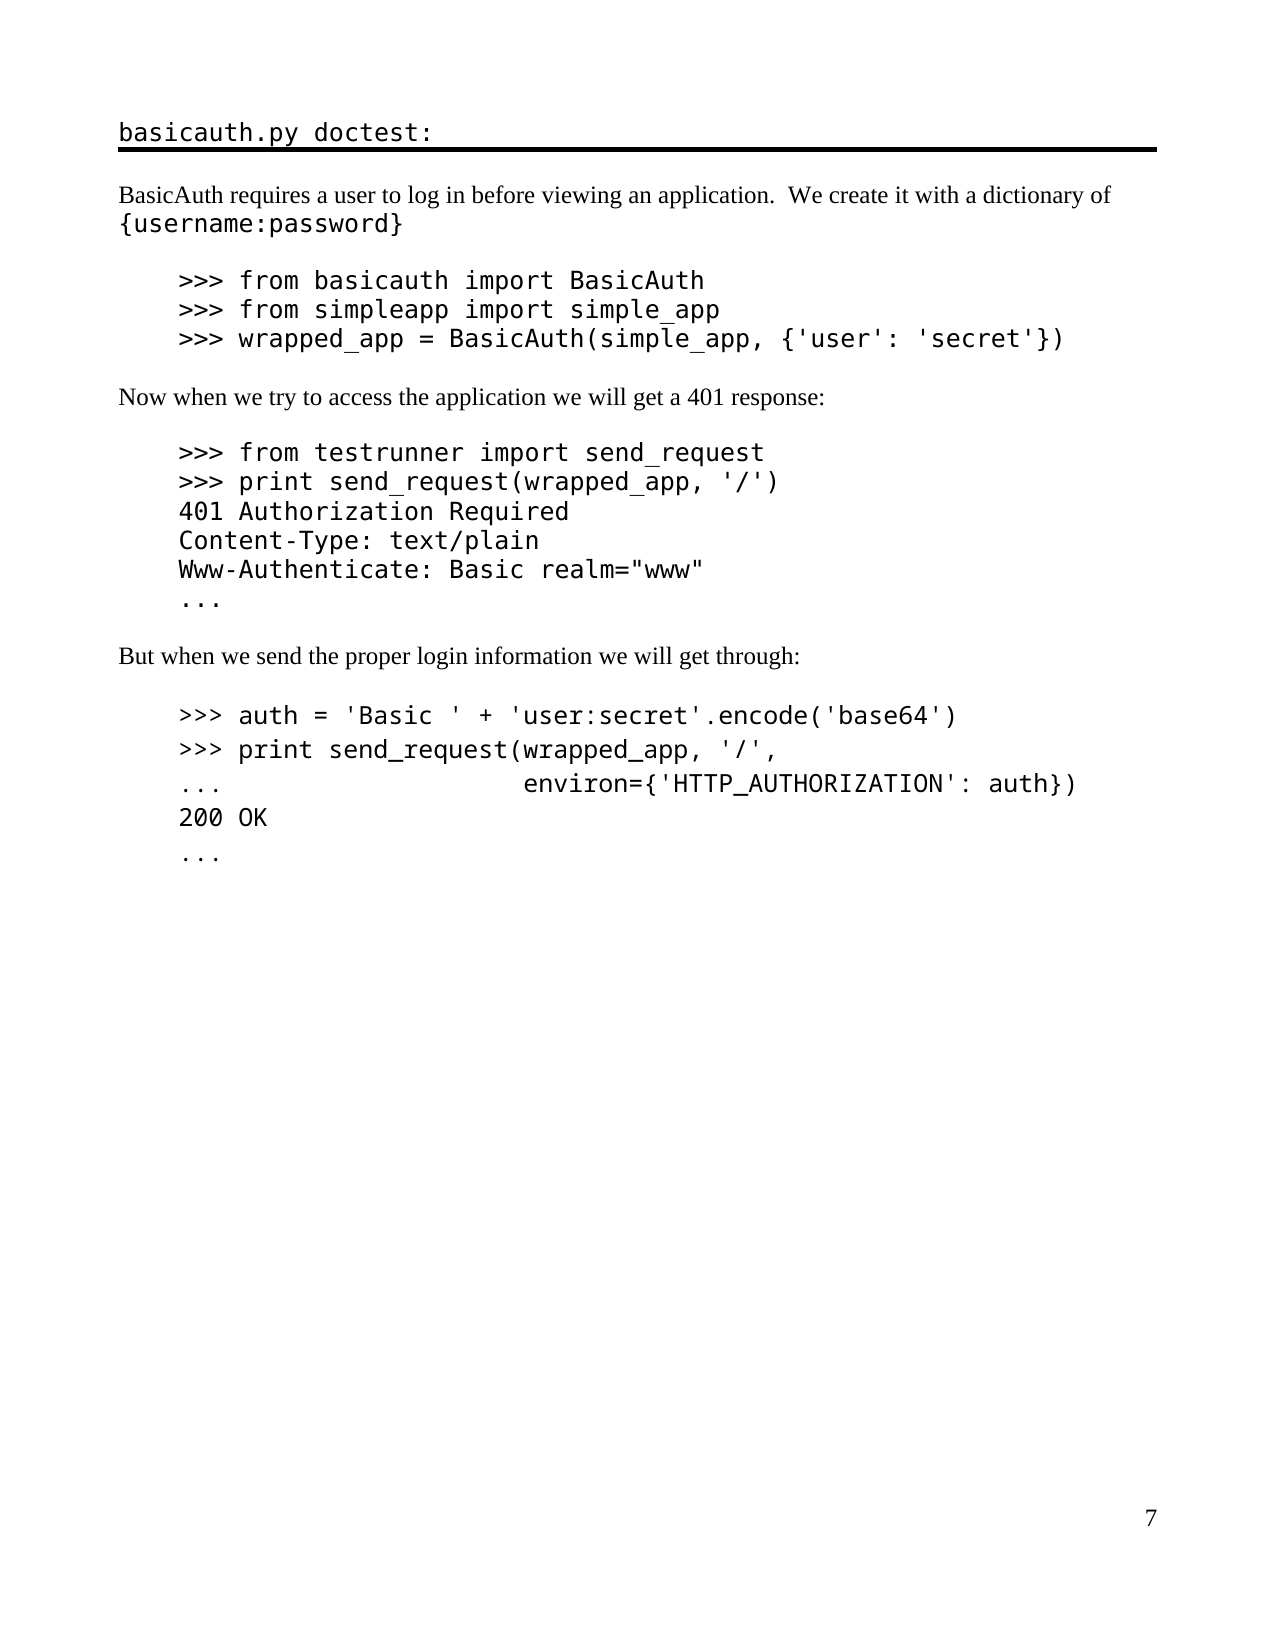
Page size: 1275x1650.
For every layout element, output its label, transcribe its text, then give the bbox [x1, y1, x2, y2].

text >>> print send_request(wrapped_app, '/', [118, 732, 1157, 766]
text Now when we try to access the application we will get a 401 response: [118, 383, 1157, 411]
text ... [118, 584, 1157, 613]
text BasicAuth requires a user to log in before viewing an application. We create it with a dictionary of {username:password} [118, 182, 1157, 238]
text >>> from testrunner import send_request [118, 438, 1157, 467]
text ... [118, 834, 1157, 868]
text >>> from simpleapp import simple_app [118, 295, 1157, 324]
text But when we send the proper login information we will get through: [118, 642, 1157, 670]
text 200 OK [118, 800, 1157, 834]
text 401 Authorization Required [118, 497, 1157, 526]
text >>> wrapped_app = BasicAuth(simple_app, {'user': 'secret'}) [118, 324, 1157, 354]
text Www-Authenticate: Basic realm="www" [118, 555, 1157, 584]
text >>> print send_request(wrapped_app, '/') [118, 467, 1157, 497]
text >>> auth = 'Basic ' + 'user:secret'.encode('base64') [118, 698, 1157, 732]
text ... environ={'HTTP_AUTHORIZATION': auth}) [118, 766, 1157, 800]
text >>> from basicauth import BasicAuth [118, 266, 1157, 295]
text basicauth.py doctest: [118, 118, 1157, 147]
text Content-Type: text/plain [118, 526, 1157, 555]
